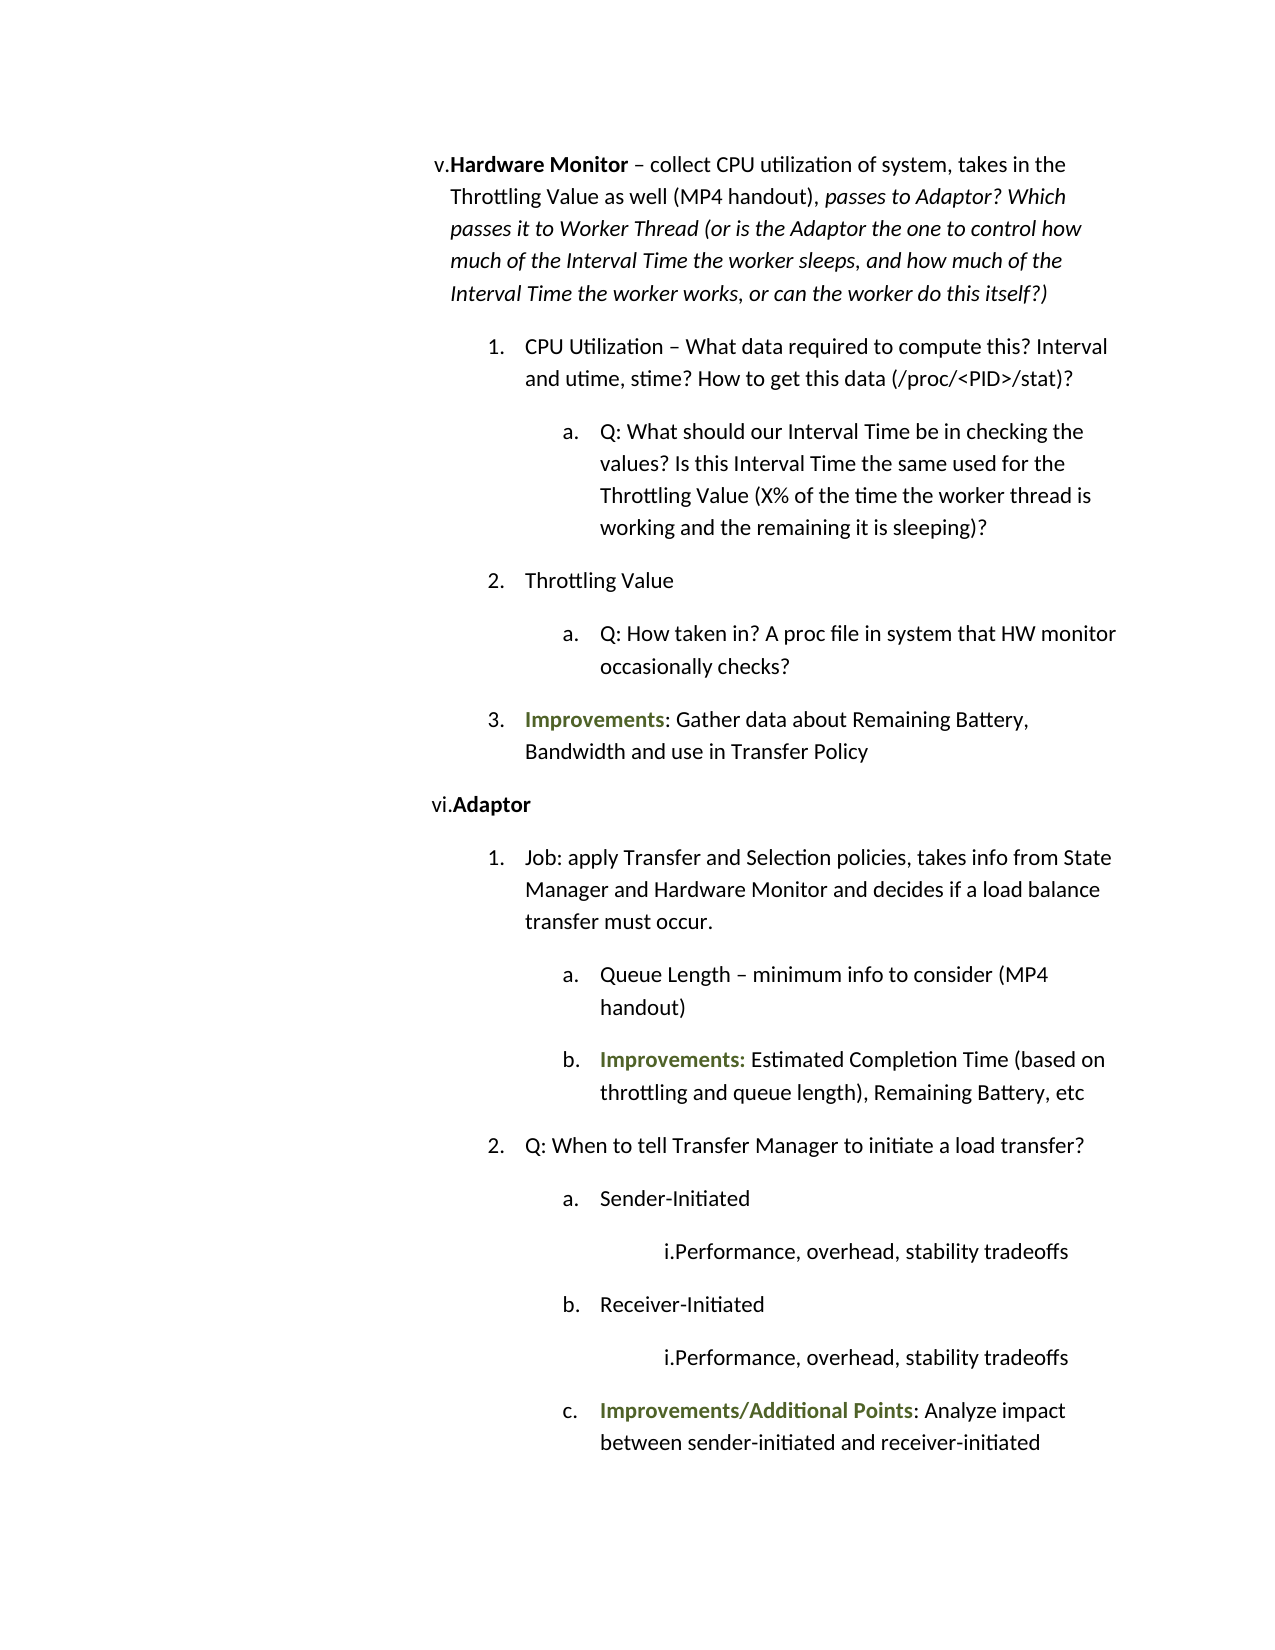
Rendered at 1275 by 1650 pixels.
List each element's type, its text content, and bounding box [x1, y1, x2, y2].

list Performance, overhead, stability tradeoffs [656, 1343, 1125, 1371]
list Q: What should our Interval Time be in checking the values? Is this Interval Time the same used for the Throttling Value (X% of the time the worker thread is working and the remaining it is sleeping)? [562, 417, 1125, 542]
list Receiver-Initiated [562, 1290, 1125, 1318]
list Throttling Value [487, 567, 1125, 594]
list Improvements: Gather data about Remaining Battery, Bandwidth and use in Transfer Policy [487, 705, 1125, 765]
list Performance, overhead, stability tradeoffs [656, 1237, 1125, 1265]
list Q: When to tell Transfer Manager to initiate a load transfer? [487, 1131, 1125, 1159]
list Job: apply Transfer and Selection policies, takes info from State Manager and Hardware Monitor and decides if a load balance transfer must occur. [487, 843, 1125, 935]
list Q: How taken in? A proc file in system that HW monitor occasionally checks? [562, 619, 1125, 680]
list Improvements: Estimated Completion Time (based on throttling and queue length), Remaining Battery, etc [562, 1046, 1125, 1106]
list CPU Utilization – What data required to compute this? Interval and utime, stime? How to get this data (/proc/<PID>/stat)? [487, 332, 1125, 392]
list Adaptor [431, 790, 1125, 818]
list Hardware Monitor – collect CPU utilization of system, takes in the Throttling Value as well (MP4 handout), passes to Adaptor? Which passes it to Worker Thread (or is the Adaptor the one to control how much of the Interval Time the worker sleeps, and how much of the Interval Time the worker works, or can the worker do this itself?) [431, 150, 1125, 307]
list Sender-Initiated [562, 1184, 1125, 1212]
list Queue Length – minimum info to consider (MP4 handout) [562, 960, 1125, 1021]
list Improvements/Additional Points: Analyze impact between sender-initiated and receiver-initiated [562, 1396, 1125, 1456]
